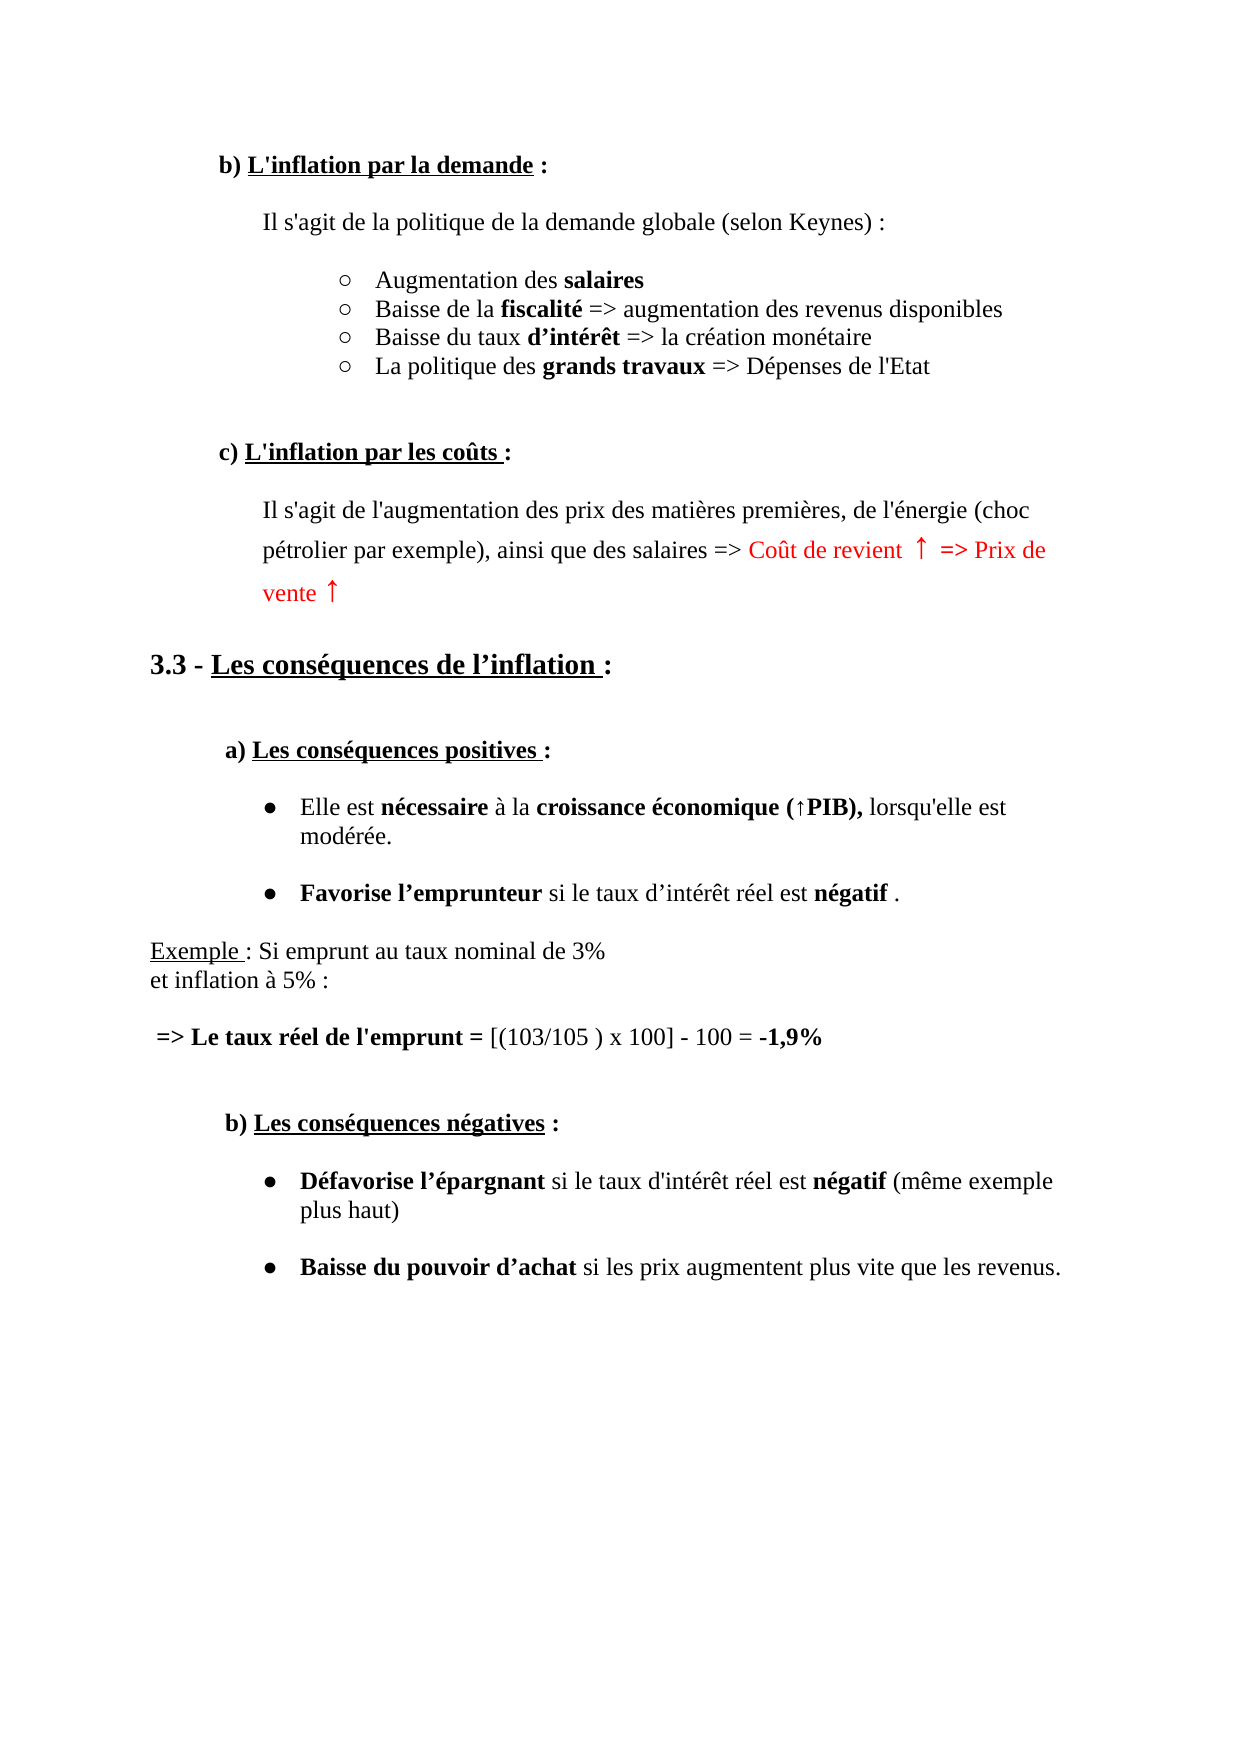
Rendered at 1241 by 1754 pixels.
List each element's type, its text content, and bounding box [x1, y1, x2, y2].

text Il s'agit de la politique de la demande globale (selon Keynes) : [262, 207, 1090, 236]
text Exemple : Si emprunt au taux nominal de 3% [150, 936, 1090, 965]
list Baisse du pouvoir d’achat si les prix augmentent plus vite que les revenus. [262, 1252, 1090, 1281]
list Défavorise l’épargnant si le taux d'intérêt réel est négatif (même exemple plus haut) [262, 1166, 1090, 1223]
text => Le taux réel de l'emprunt = [(103/105 ) x 100] - 100 = -1,9% [150, 1022, 1090, 1051]
list Elle est nécessaire à la croissance économique (↑PIB), lorsqu'elle est modérée. [262, 792, 1090, 850]
text b) Les conséquences négatives : [187, 1108, 1090, 1137]
list Augmentation des salaires [337, 265, 1090, 294]
list Favorise l’emprunteur si le taux d’intérêt réel est négatif . [262, 878, 1090, 907]
list Baisse de la fiscalité => augmentation des revenus disponibles [337, 294, 1090, 322]
text a) Les conséquences positives : [187, 735, 1090, 763]
text Il s'agit de l'augmentation des prix des matières premières, de l'énergie (choc pétrolier par exemple), ainsi que des salaires => Coût de revient ↑ => Prix de vente ↑ [262, 495, 1090, 610]
list La politique des grands travaux => Dépenses de l'Etat [337, 351, 1090, 380]
subtitle 3.3 - Les conséquences de l’inflation : [150, 647, 1090, 681]
text et inflation à 5% : [150, 965, 1090, 993]
text c) L'inflation par les coûts : [187, 437, 1090, 466]
text b) L'inflation par la demande : [187, 150, 1090, 179]
list Baisse du taux d’intérêt => la création monétaire [337, 322, 1090, 351]
